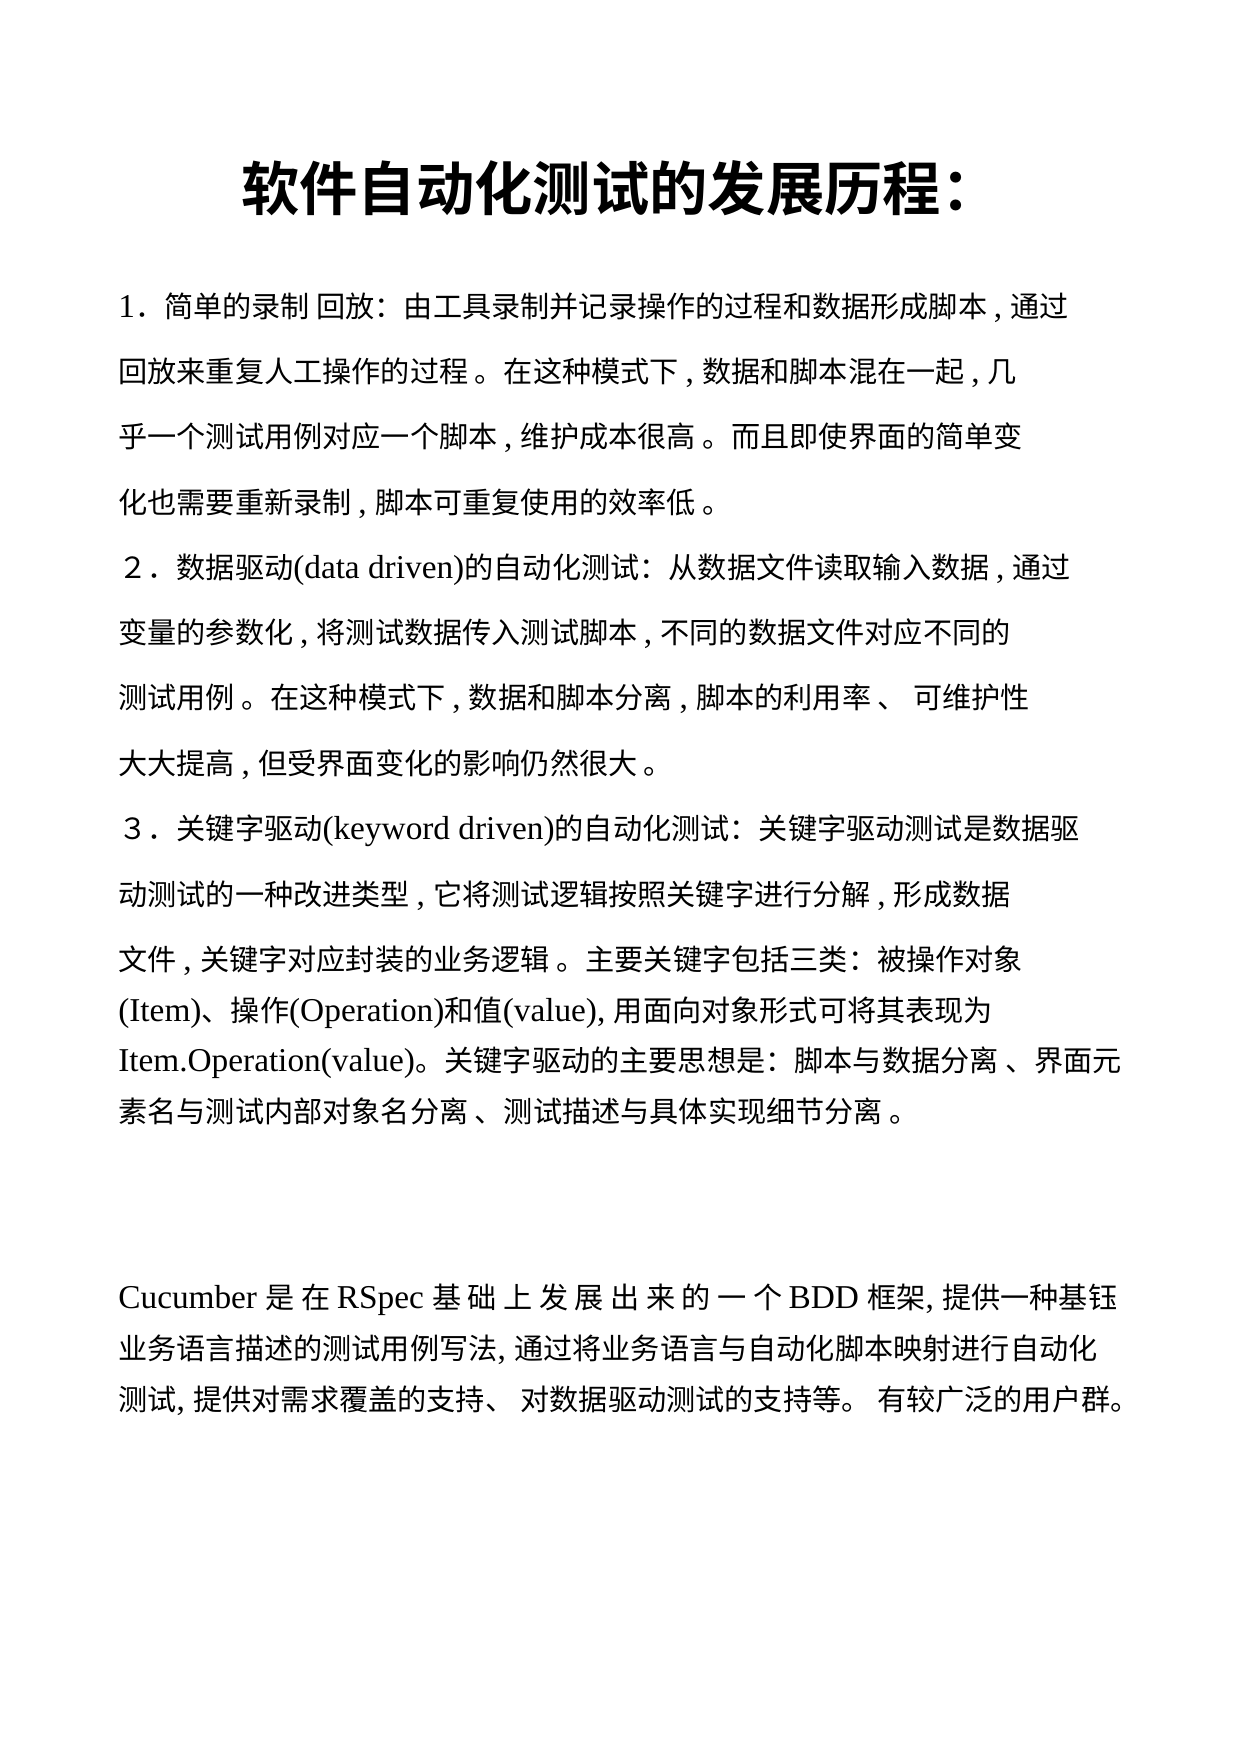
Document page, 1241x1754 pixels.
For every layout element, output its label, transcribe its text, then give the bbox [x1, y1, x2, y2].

text 大大提高 , 但受界面变化的影响仍然很大 。 [118, 740, 1122, 783]
text ３．关键字驱动(keyword driven)的自动化测试：关键字驱动测试是数据驱 [118, 806, 1122, 848]
text 1．简单的录制 回放：由工具录制并记录操作的过程和数据形成脚本 , 通过 [118, 283, 1122, 326]
text 动测试的一种改进类型 , 它将测试逻辑按照关键字进行分解 , 形成数据 [118, 871, 1122, 913]
text 乎一个测试用例对应一个脚本 , 维护成本很高 。而且即使界面的简单变 [118, 414, 1122, 456]
text 测试用例 。在这种模式下 , 数据和脚本分离 , 脚本的利用率 、 可维护性 [118, 675, 1122, 717]
text 回放来重复人工操作的过程 。在这种模式下 , 数据和脚本混在一起 , 几 [118, 348, 1122, 391]
text 文件 , 关键字对应封装的业务逻辑 。主要关键字包括三类：被操作对象(Item)、操作(Operation)和值(value), 用面向对象形式可将其表现为Item.Operation(value)。关键字驱动的主要思想是：脚本与数据分离 、界面元素名与测试内部对象名分离 、测试描述与具体实现细节分离 。 [118, 936, 1122, 1131]
text ２．数据驱动(data driven)的自动化测试：从数据文件读取输入数据 , 通过 [118, 544, 1122, 587]
text Cucumber 是 在 RSpec 基 础 上 发 展 出 来 的 一 个BDD 框架, 提供一种基钰业务语言描述的测试用例写法, 通过将业务语言与自动化脚本映射进行自动化测试, 提供对需求覆盖的支持、 对数据驱动测试的支持等。 有较广泛的用户群。 [118, 1275, 1122, 1419]
text 化也需要重新录制 , 脚本可重复使用的效率低 。 [118, 479, 1122, 521]
title 软件自动化测试的发展历程： [118, 143, 1122, 228]
text 变量的参数化 , 将测试数据传入测试脚本 , 不同的数据文件对应不同的 [118, 610, 1122, 652]
